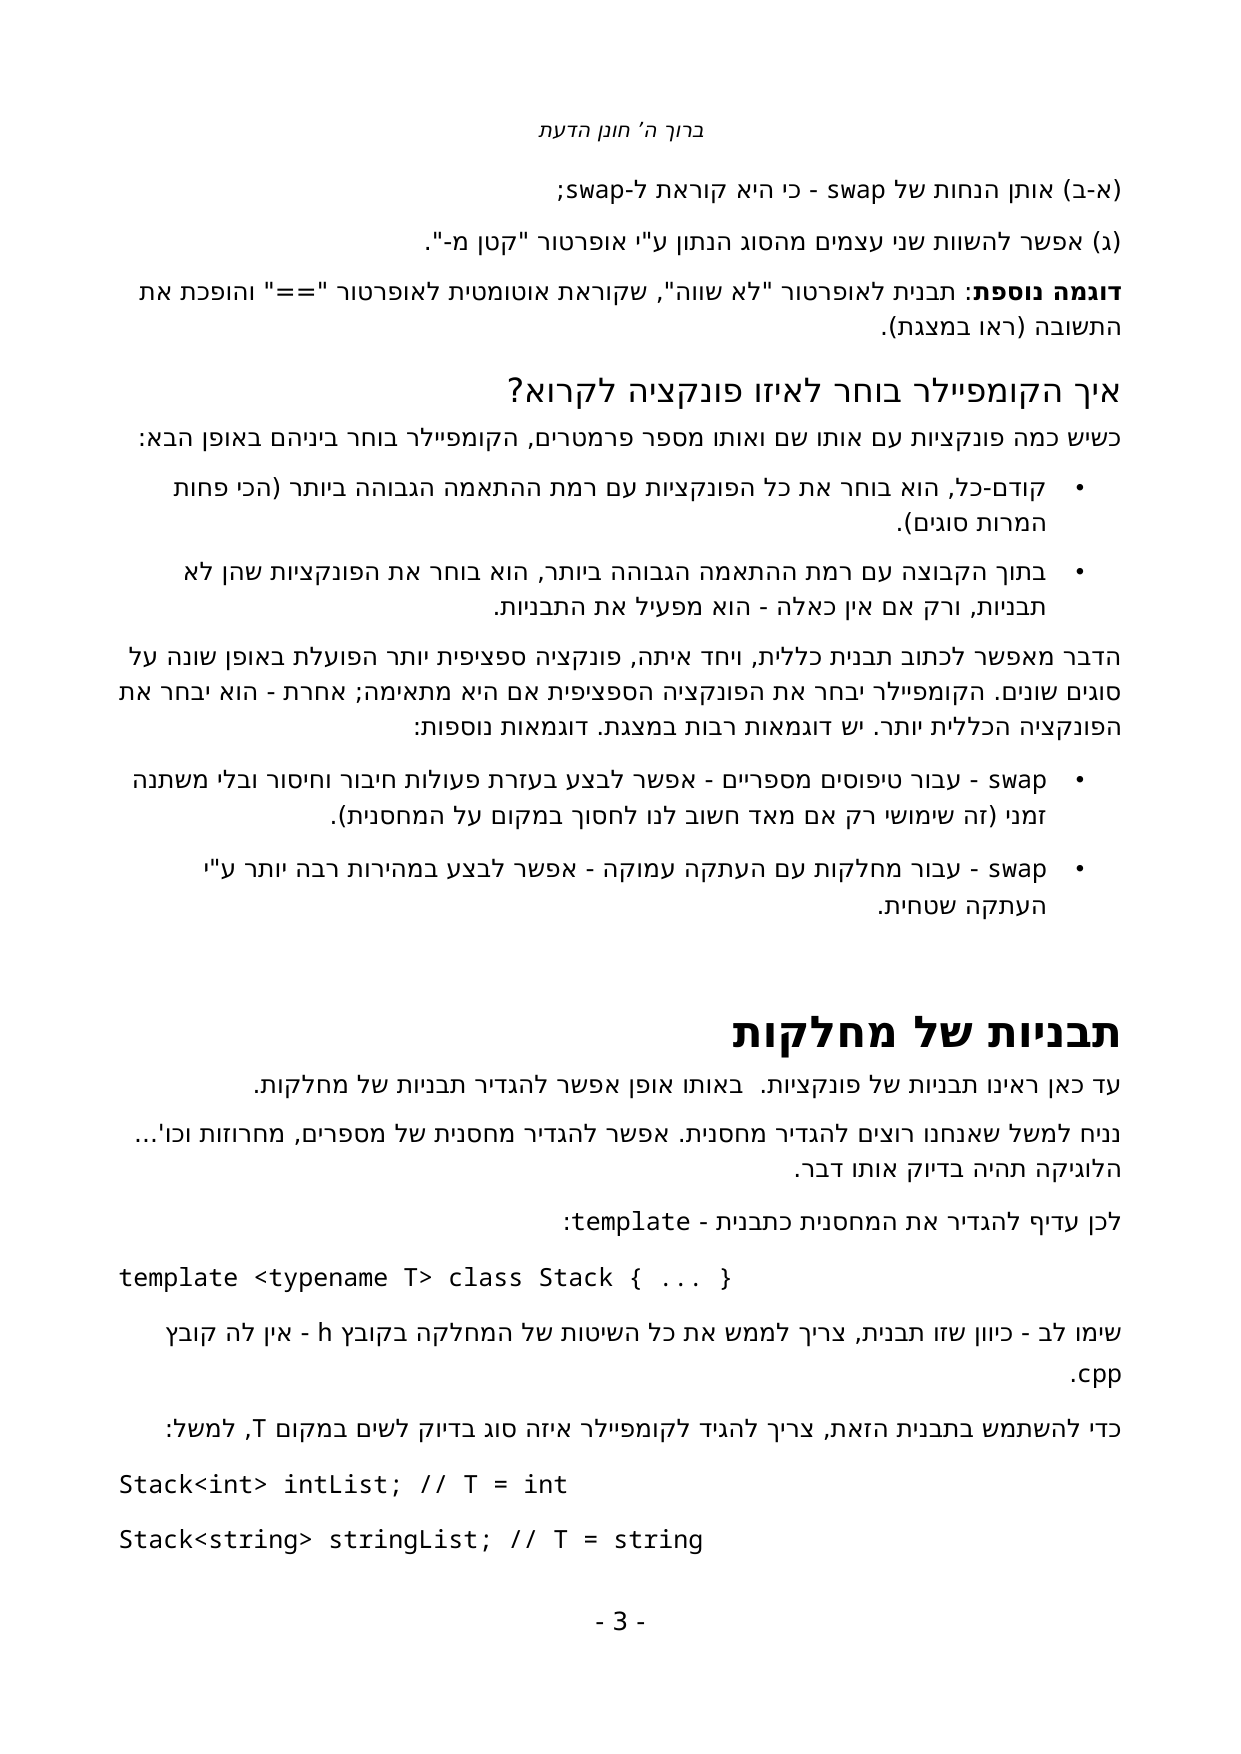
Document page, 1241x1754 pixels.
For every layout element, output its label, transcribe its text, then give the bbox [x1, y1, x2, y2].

subtitle איך הקומפיילר בוחר לאיזו פונקציה לקרוא? [118, 372, 1122, 411]
text (א-ב) אותן הנחות של swap - כי היא קוראת ל-swap; [118, 172, 1122, 206]
text שימו לב - כיוון שזו תבנית, צריך לממש את כל השיטות של המחלקה בקובץ h - אין לה קובץ cpp. [118, 1315, 1122, 1390]
list swap - עבור טיפוסים מספריים - אפשר לבצע בעזרת פעולות חיבור וחיסור ובלי משתנה זמני (זה שימושי רק אם מאד חשוב לנו לחסוך במקום על המחסנית). [118, 762, 1084, 831]
text Stack<int> intList; // T = int [118, 1466, 1122, 1501]
text (ג) אפשר להשוות שני עצמים מהסוג הנתון ע"י אופרטור "קטן מ-". [118, 227, 1122, 256]
text נניח למשל שאנחנו רוצים להגדיר מחסנית. אפשר להגדיר מחסנית של מספרים, מחרוזות וכו'... הלוגיקה תהיה בדיוק אותו דבר. [118, 1119, 1122, 1183]
list swap - עבור מחלקות עם העתקה עמוקה - אפשר לבצע במהירות רבה יותר ע"י העתקה שטחית. [118, 851, 1084, 920]
list בתוך הקבוצה עם רמת ההתאמה הגבוהה ביותר, הוא בוחר את הפונקציות שהן לא תבניות, ורק אם אין כאלה - הוא מפעיל את התבניות. [118, 557, 1084, 622]
text דוגמה נוספת: תבנית לאופרטור "לא שווה", שקוראת אוטומטית לאופרטור "==" והופכת את התשובה (ראו במצגת). [118, 277, 1122, 341]
text הדבר מאפשר לכתוב תבנית כללית, ויחד איתה, פונקציה ספציפית יותר הפועלת באופן שונה על סוגים שונים. הקומפיילר יבחר את הפונקציה הספציפית אם היא מתאימה; אחרת - הוא יבחר את הפונקציה הכללית יותר. יש דוגמאות רבות במצגת. דוגמאות נוספות: [118, 642, 1122, 741]
text לכן עדיף להגדיר את המחסנית כתבנית - template: [118, 1204, 1122, 1238]
text כשיש כמה פונקציות עם אותו שם ואותו מספר פרמטרים, הקומפיילר בוחר ביניהם באופן הבא: [118, 423, 1122, 452]
text עד כאן ראינו תבניות של פונקציות. באותו אופן אפשר להגדיר תבניות של מחלקות. [118, 1070, 1122, 1099]
text כדי להשתמש בתבנית הזאת, צריך להגיד לקומפיילר איזה סוג בדיוק לשים במקום T, למשל: [118, 1411, 1122, 1445]
text Stack<string> stringList; // T = string [118, 1522, 1122, 1556]
text template <typename T> class Stack { ... } [118, 1259, 1122, 1293]
subtitle תבניות של מחלקות [118, 1006, 1122, 1057]
list קודם-כל, הוא בוחר את כל הפונקציות עם רמת ההתאמה הגבוהה ביותר (הכי פחות המרות סוגים). [118, 473, 1084, 537]
